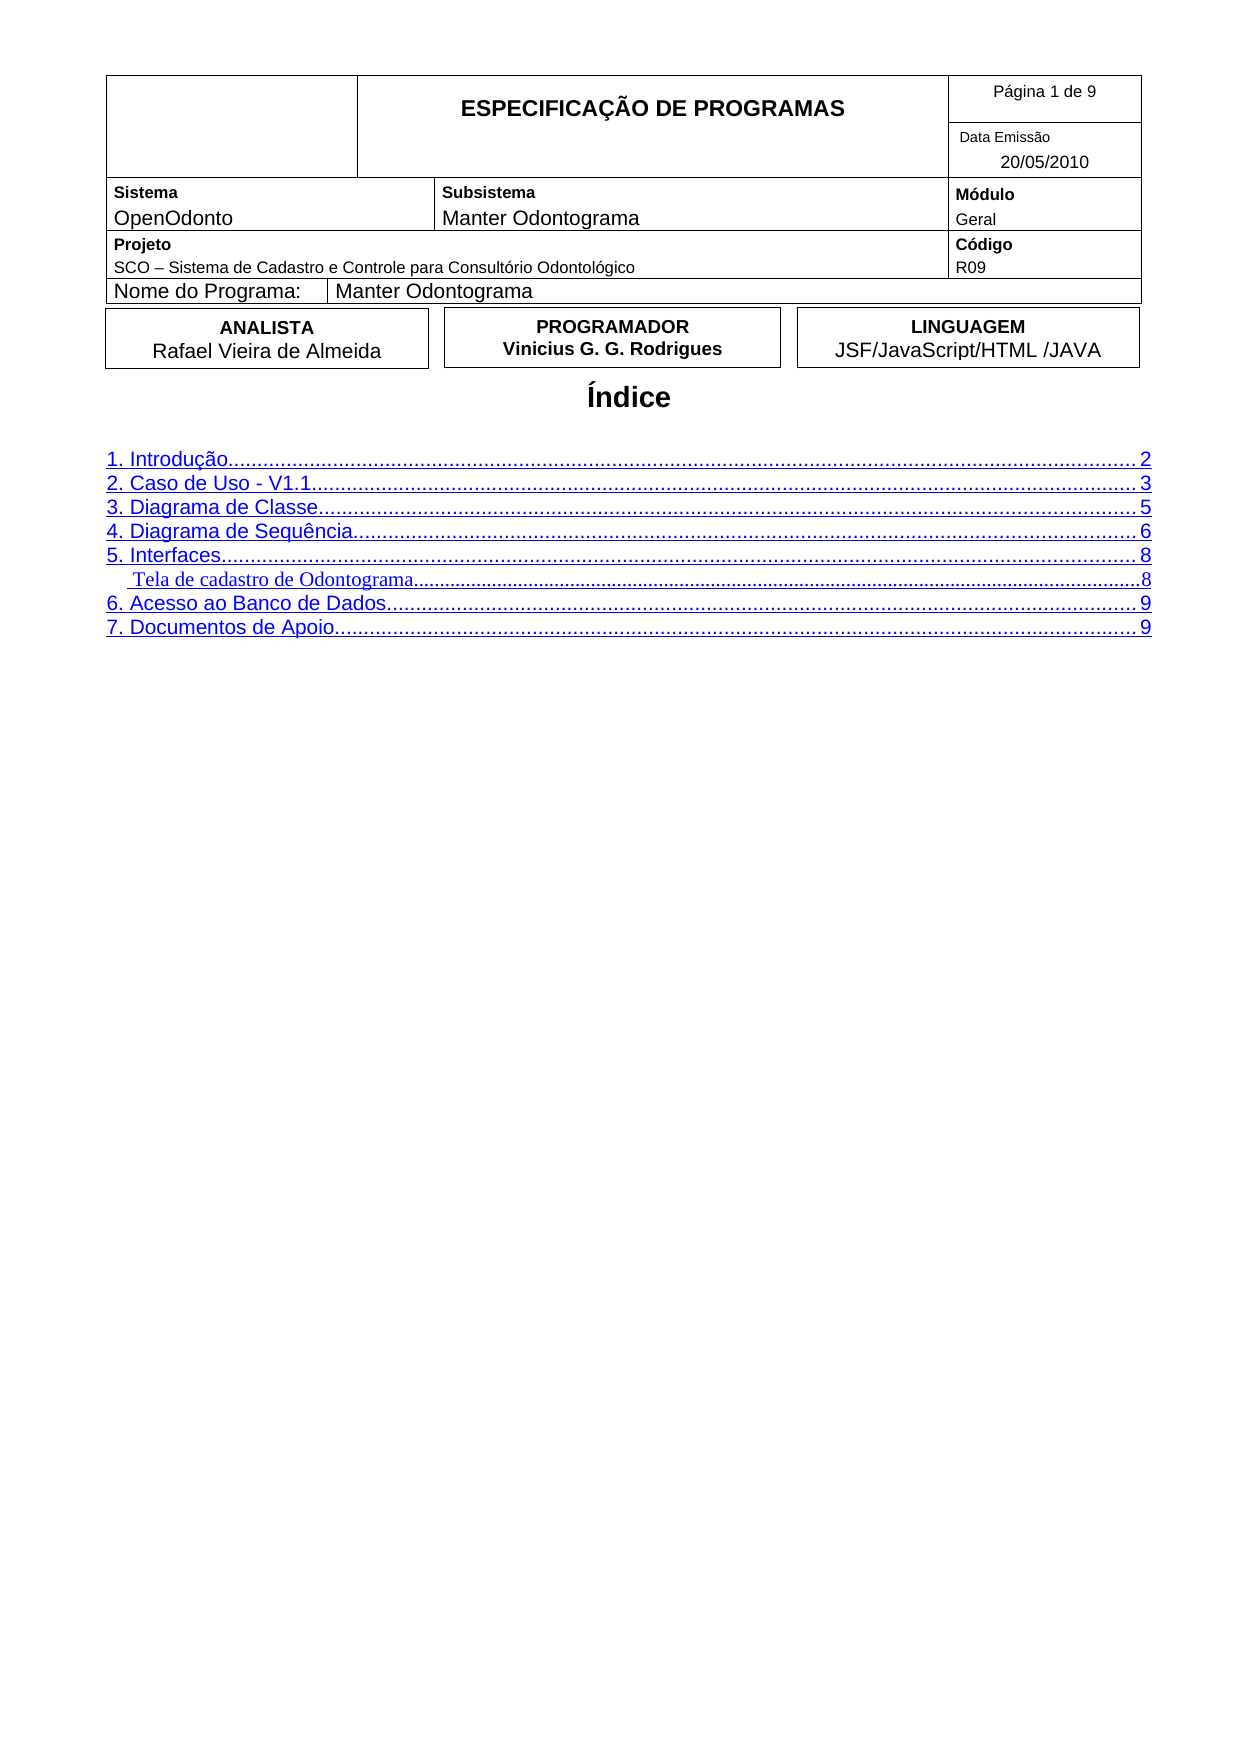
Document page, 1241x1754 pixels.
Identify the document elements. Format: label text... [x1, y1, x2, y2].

text 4. Diagrama de Sequência 6 [106, 519, 1151, 540]
text 7. Documentos de Apoio 9 [106, 615, 1151, 636]
text 1. Introdução 2 [106, 447, 1151, 468]
text 6. Acesso ao Banco de Dados 9 [106, 591, 1151, 612]
text Tela de cadastro de Odontograma 8 [127, 567, 1151, 588]
text 2. Caso de Uso - V1.1 3 [106, 471, 1151, 492]
text 5. Interfaces 8 [106, 543, 1151, 564]
subtitle Índice [106, 380, 1151, 414]
text 3. Diagrama de Classe 5 [106, 495, 1151, 516]
